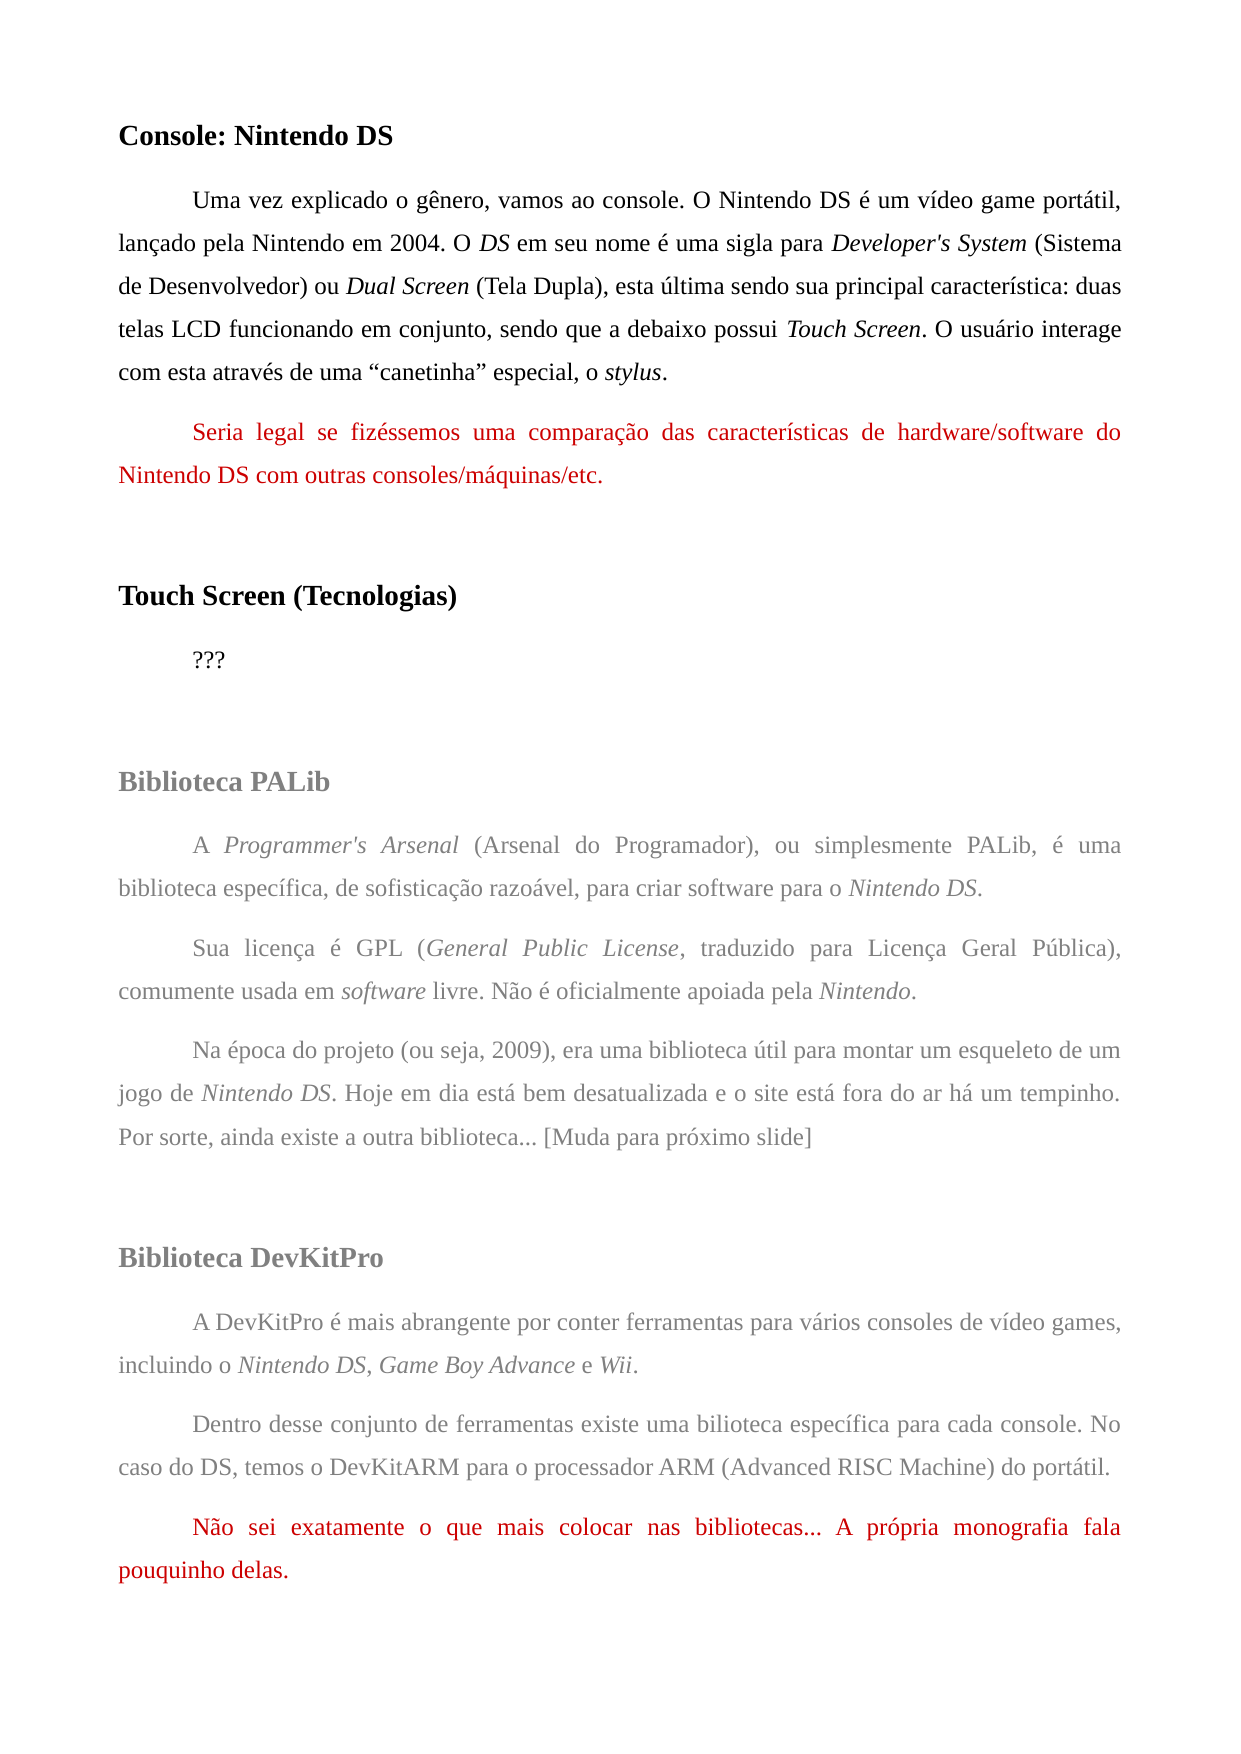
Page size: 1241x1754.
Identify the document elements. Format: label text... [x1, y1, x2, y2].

text Não sei exatamente o que mais colocar nas bibliotecas... A própria monografia fala pouquinho delas. [118, 1512, 1122, 1584]
text Console: Nintendo DS [118, 118, 1122, 152]
text Touch Screen (Tecnologias) [118, 578, 1122, 612]
text Seria legal se fizéssemos uma comparação das características de hardware/software do Nintendo DS com outras consoles/máquinas/etc. [118, 417, 1122, 488]
text A DevKitPro é mais abrangente por conter ferramentas para vários consoles de vídeo games, incluindo o Nintendo DS, Game Boy Advance e Wii. [118, 1307, 1122, 1379]
text Dentro desse conjunto de ferramentas existe uma bilioteca específica para cada console. No caso do DS, temos o DevKitARM para o processador ARM (Advanced RISC Machine) do portátil. [118, 1409, 1122, 1481]
text ??? [118, 645, 1122, 674]
text Na época do projeto (ou seja, 2009), era uma biblioteca útil para montar um esqueleto de um jogo de Nintendo DS. Hoje em dia está bem desatualizada e o site está fora do ar há um tempinho. Por sorte, ainda existe a outra biblioteca... [Muda para próximo slide] [118, 1035, 1122, 1150]
text Uma vez explicado o gênero, vamos ao console. O Nintendo DS é um vídeo game portátil, lançado pela Nintendo em 2004. O DS em seu nome é uma sigla para Developer's System (Sistema de Desenvolvedor) ou Dual Screen (Tela Dupla), esta última sendo sua principal característica: duas telas LCD funcionando em conjunto, sendo que a debaixo possui Touch Screen. O usuário interage com esta através de uma “canetinha” especial, o stylus. [118, 185, 1122, 386]
text Sua licença é GPL (General Public License, traduzido para Licença Geral Pública), comumente usada em software livre. Não é oficialmente apoiada pela Nintendo. [118, 933, 1122, 1005]
text Biblioteca DevKitPro [118, 1240, 1122, 1274]
text A Programmer's Arsenal (Arsenal do Programador), ou simplesmente PALib, é uma biblioteca específica, de sofisticação razoável, para criar software para o Nintendo DS. [118, 830, 1122, 902]
text Biblioteca PALib [118, 764, 1122, 797]
